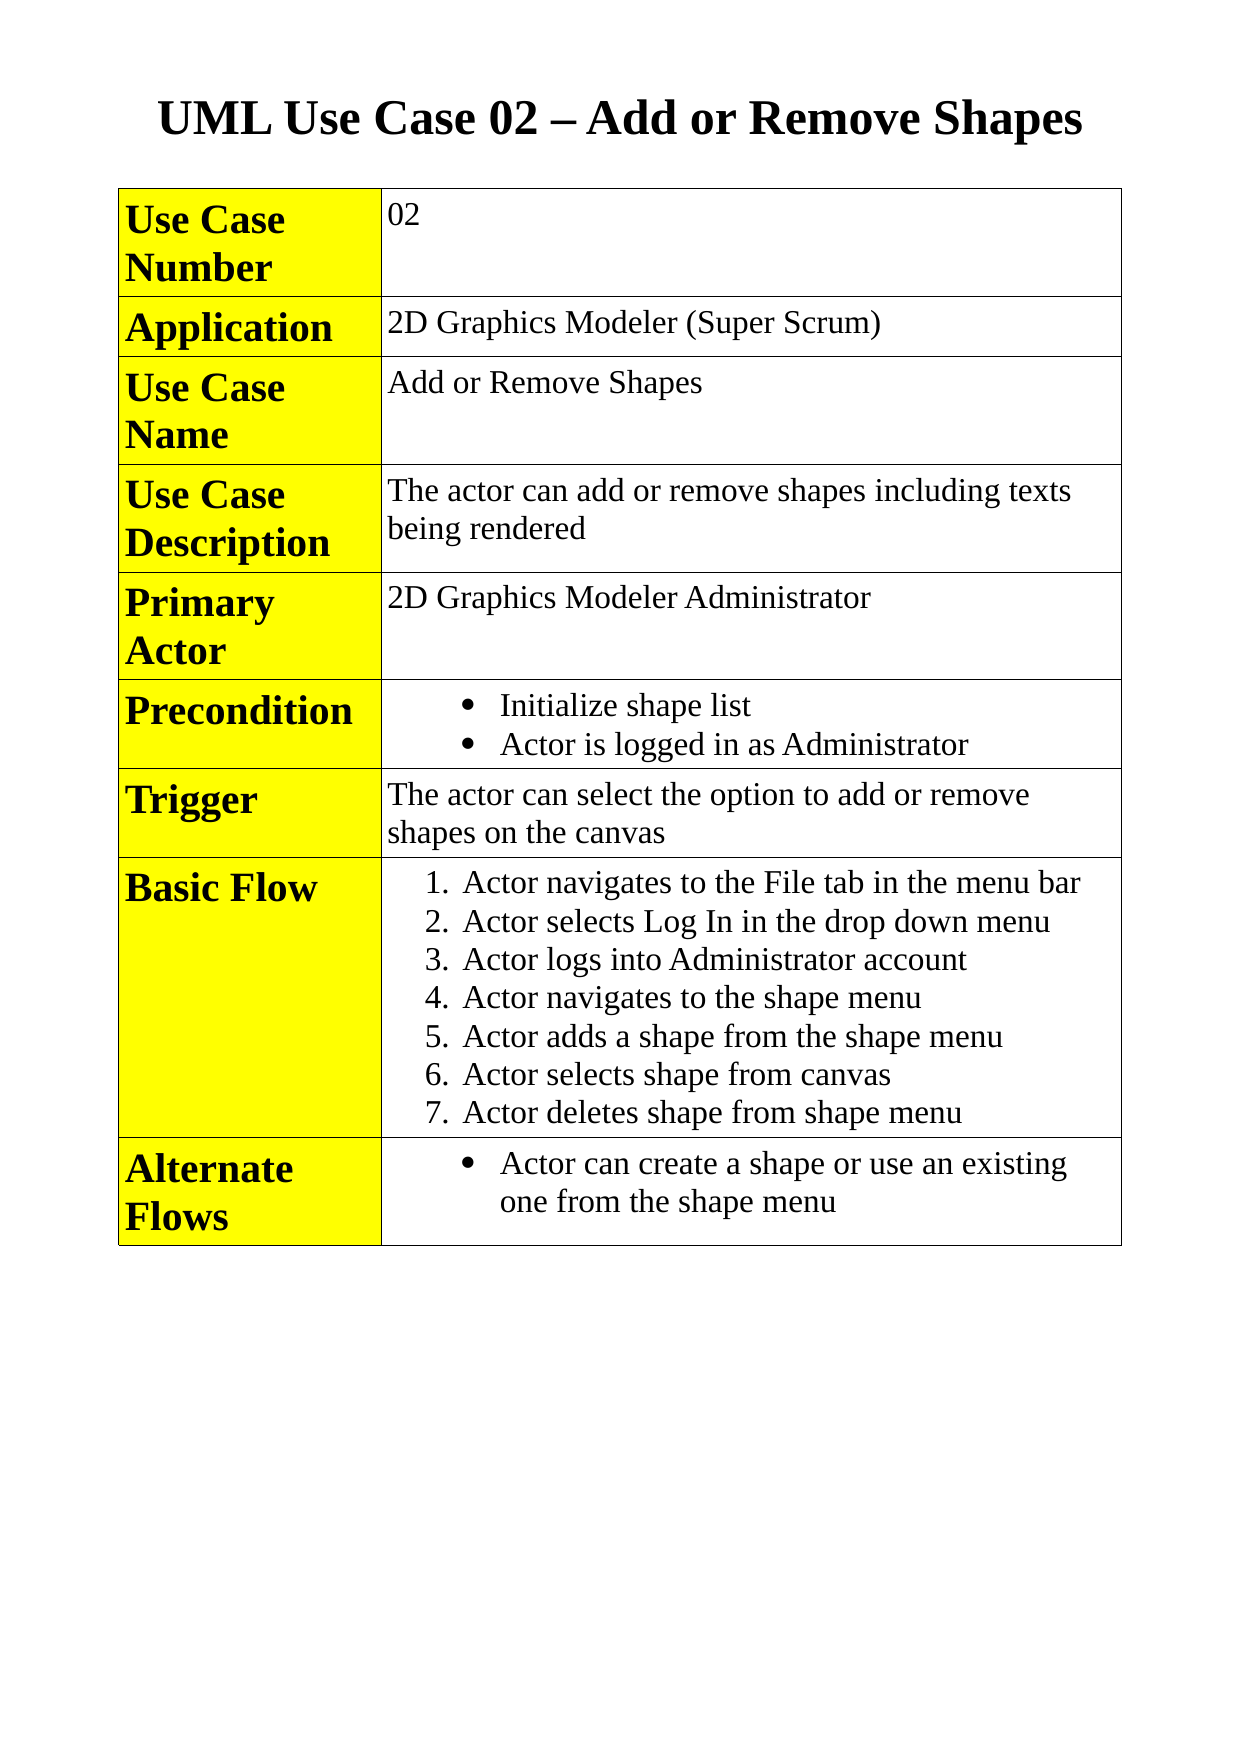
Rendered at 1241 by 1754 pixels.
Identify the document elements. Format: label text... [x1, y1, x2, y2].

table_cell 2D Graphics Modeler (Super Scrum) [382, 297, 1121, 356]
table_cell Alternate Flows [119, 1138, 381, 1245]
table_cell Trigger [119, 769, 381, 857]
table_header Use Case Number [119, 189, 381, 296]
table_cell The actor can add or remove shapes including texts being rendered [382, 465, 1121, 571]
text UML Use Case 02 – Add or Remove Shapes [119, 87, 1121, 145]
table_cell Actor can create a shape or use an existing one from the shape menu [382, 1138, 1121, 1245]
table_cell Use Case Name [119, 357, 381, 464]
table_cell 2D Graphics Modeler Administrator [382, 573, 1121, 679]
table_cell Initialize shape list Actor is logged in as Administrator [382, 680, 1121, 768]
table_cell Primary Actor [119, 573, 381, 679]
table_header 02 [382, 189, 1121, 296]
table_cell Basic Flow [119, 858, 381, 1137]
table_cell Application [119, 297, 381, 356]
table_cell Precondition [119, 680, 381, 768]
table_cell Actor navigates to the File tab in the menu bar Actor selects Log In in the drop down menu Actor logs into Administrator account Actor navigates to the shape menu Actor adds a shape from the shape menu Actor selects shape from canvas Actor deletes shape from shape menu [382, 858, 1121, 1137]
table_cell Use Case Description [119, 465, 381, 571]
table_cell The actor can select the option to add or remove shapes on the canvas [382, 769, 1121, 857]
table_cell Add or Remove Shapes [382, 357, 1121, 464]
